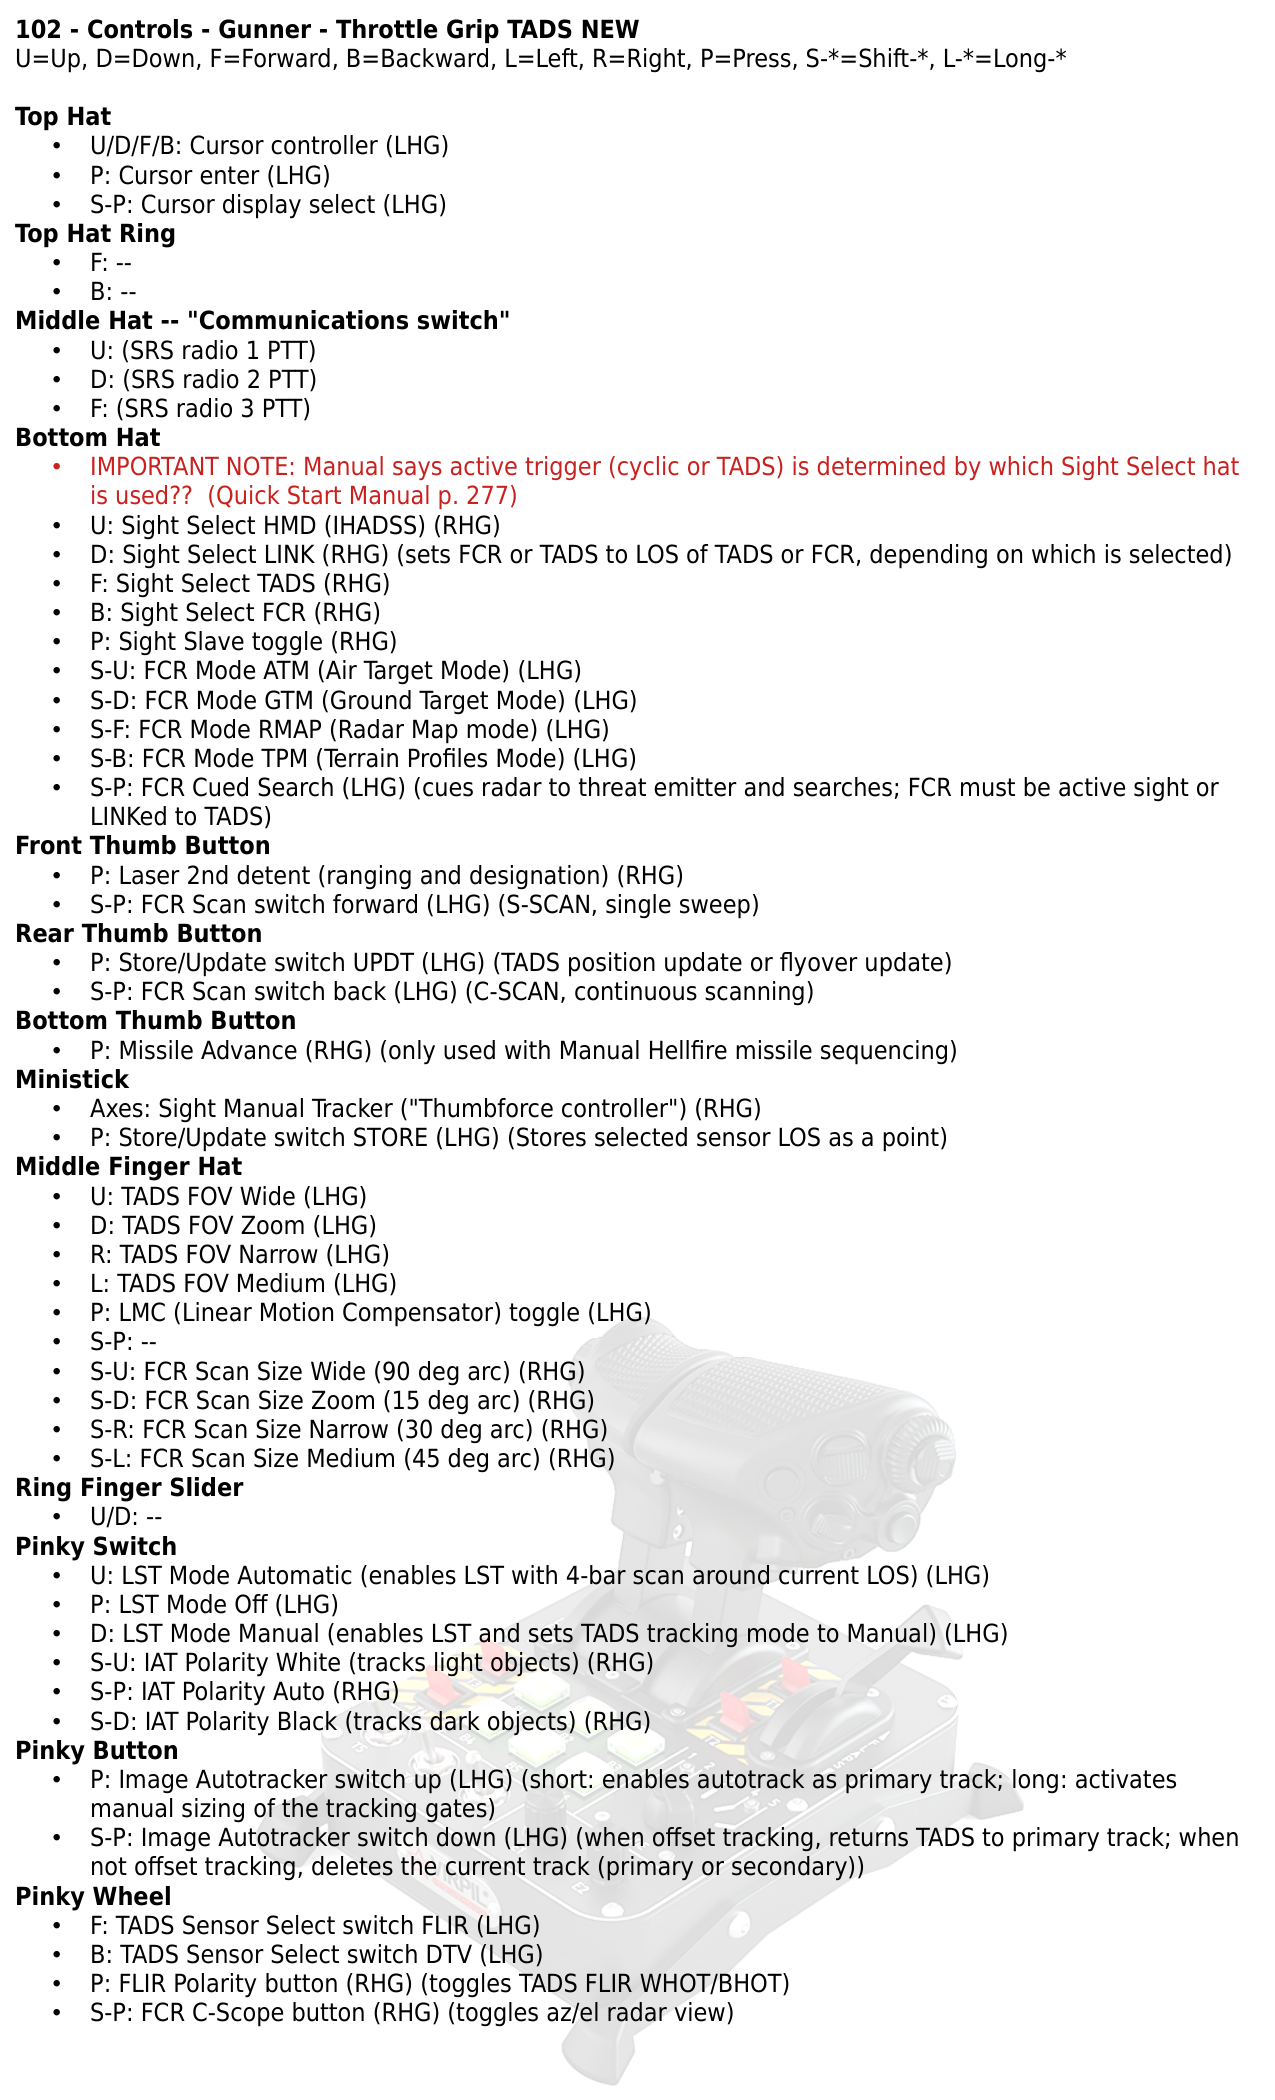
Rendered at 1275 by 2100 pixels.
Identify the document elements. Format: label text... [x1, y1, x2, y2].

list [1045, 1327, 1260, 1357]
text [1045, 1532, 1260, 1561]
list S-R: FCR Scan Size Narrow (30 deg arc) (RHG) [1045, 1415, 1260, 1444]
list S-L: FCR Scan Size Medium (45 deg arc) (RHG) [1045, 1444, 1260, 1473]
list [1045, 1502, 1260, 1532]
list S-P: FCR Scan switch back (LHG) (C-SCAN, continuous scanning) [52, 977, 1260, 1007]
list IMPORTANT NOTE: Manual says active trigger (cyclic or TADS) is determined by which Sight Select hat is used?? (Quick Start Manual p. 277) [52, 452, 1260, 511]
list S-P: FCR C-Scope button (RHG) (toggles az/el radar view) [1045, 1998, 1260, 2027]
list P: Image Autotracker switch up (LHG) (short: enables autotrack as primary track; long: activates manual sizing of the tracking gates) [52, 1765, 230, 1823]
list P: Laser 2nd detent (ranging and designation) (RHG) [52, 861, 1260, 890]
text [1045, 1882, 1260, 1911]
list S-L: FCR Scan Size Medium (45 deg arc) (RHG) [52, 1444, 230, 1473]
list S-P: IAT Polarity Auto (RHG) [1045, 1677, 1260, 1707]
list S-D: FCR Scan Size Zoom (15 deg arc) (RHG) [1045, 1386, 1260, 1415]
list S-P: IAT Polarity Auto (RHG) [52, 1677, 230, 1707]
list D: Sight Select LINK (RHG) (sets FCR or TADS to LOS of TADS or FCR, depending on which is selected) [52, 540, 1260, 569]
text Pinky Wheel [15, 1882, 230, 1911]
list D: LST Mode Manual (enables LST and sets TADS tracking mode to Manual) (LHG) [1045, 1619, 1260, 1648]
text Pinky Switch [15, 1532, 230, 1561]
text Middle Hat -- "Communications switch" [15, 307, 1260, 336]
list P: FLIR Polarity button (RHG) (toggles TADS FLIR WHOT/BHOT) [1045, 1969, 1260, 1998]
list S-P: Image Autotracker switch down (LHG) (when offset tracking, returns TADS to primary track; when not offset tracking, deletes the current track (primary or secondary)) [1045, 1823, 1260, 1882]
list Axes: Sight Manual Tracker ("Thumbforce controller") (RHG) [52, 1094, 1260, 1123]
list U/D: -- [52, 1502, 230, 1532]
text [1045, 1736, 1260, 1765]
list P: LST Mode Off (LHG) [1045, 1590, 1260, 1619]
list S-F: FCR Mode RMAP (Radar Map mode) (LHG) [52, 715, 1260, 744]
list B: -- [52, 277, 1260, 307]
list S-P: Cursor display select (LHG) [52, 190, 1260, 219]
list S-P: Image Autotracker switch down (LHG) (when offset tracking, returns TADS to primary track; when not offset tracking, deletes the current track (primary or secondary)) [52, 1823, 230, 1882]
text Top Hat Ring [15, 219, 1260, 248]
list U: LST Mode Automatic (enables LST with 4-bar scan around current LOS) (LHG) [52, 1561, 230, 1590]
list U: (SRS radio 1 PTT) [52, 336, 1260, 365]
text Ministick [15, 1065, 1260, 1094]
list P: Sight Slave toggle (RHG) [52, 627, 1260, 657]
list S-B: FCR Mode TPM (Terrain Profiles Mode) (LHG) [52, 744, 1260, 773]
list P: Store/Update switch STORE (LHG) (Stores selected sensor LOS as a point) [52, 1123, 1260, 1152]
list B: TADS Sensor Select switch DTV (LHG) [52, 1940, 230, 1969]
list U: LST Mode Automatic (enables LST with 4-bar scan around current LOS) (LHG) [1045, 1561, 1260, 1590]
text Bottom Thumb Button [15, 1007, 1260, 1036]
text Ring Finger Slider [1045, 1473, 1260, 1502]
list F: TADS Sensor Select switch FLIR (LHG) [1045, 1911, 1260, 1940]
list D: LST Mode Manual (enables LST and sets TADS tracking mode to Manual) (LHG) [52, 1619, 230, 1648]
text Ring Finger Slider [15, 1473, 230, 1502]
list F: -- [52, 248, 1260, 277]
list D: TADS FOV Zoom (LHG) [52, 1211, 1260, 1240]
list S-U: IAT Polarity White (tracks light objects) (RHG) [1045, 1648, 1260, 1677]
text U=Up, D=Down, F=Forward, B=Backward, L=Left, R=Right, P=Press, S-*=Shift-*, L-*=Long-* [15, 44, 1260, 73]
text Top Hat [15, 102, 1260, 132]
text Middle Finger Hat [15, 1152, 1260, 1182]
list S-U: FCR Mode ATM (Air Target Mode) (LHG) [52, 657, 1260, 686]
list D: (SRS radio 2 PTT) [52, 365, 1260, 394]
list S-P: FCR C-Scope button (RHG) (toggles az/el radar view) [52, 1998, 230, 2027]
list U: Sight Select HMD (IHADSS) (RHG) [52, 511, 1260, 540]
list S-U: IAT Polarity White (tracks light objects) (RHG) [52, 1648, 230, 1677]
list S-D: FCR Mode GTM (Ground Target Mode) (LHG) [52, 686, 1260, 715]
list F: Sight Select TADS (RHG) [52, 569, 1260, 598]
list S-D: IAT Polarity Black (tracks dark objects) (RHG) [1045, 1707, 1260, 1736]
list S-U: FCR Scan Size Wide (90 deg arc) (RHG) [52, 1357, 230, 1386]
list P: Cursor enter (LHG) [52, 161, 1260, 190]
list P: Store/Update switch UPDT (LHG) (TADS position update or flyover update) [52, 948, 1260, 977]
list S-P: FCR Scan switch forward (LHG) (S-SCAN, single sweep) [52, 890, 1260, 919]
list S-D: IAT Polarity Black (tracks dark objects) (RHG) [52, 1707, 230, 1736]
list R: TADS FOV Narrow (LHG) [52, 1240, 1260, 1269]
list P: LMC (Linear Motion Compensator) toggle (LHG) [52, 1298, 1260, 1327]
list P: FLIR Polarity button (RHG) (toggles TADS FLIR WHOT/BHOT) [52, 1969, 230, 1998]
list B: Sight Select FCR (RHG) [52, 598, 1260, 627]
text 102 - Controls - Gunner - Throttle Grip TADS NEW [15, 15, 1260, 44]
list P: LST Mode Off (LHG) [52, 1590, 230, 1619]
list U/D/F/B: Cursor controller (LHG) [52, 132, 1260, 161]
list P: Image Autotracker switch up (LHG) (short: enables autotrack as primary track; long: activates manual sizing of the tracking gates) [1045, 1765, 1260, 1823]
list S-P: -- [52, 1327, 230, 1357]
list B: TADS Sensor Select switch DTV (LHG) [1045, 1940, 1260, 1969]
list S-P: FCR Cued Search (LHG) (cues radar to threat emitter and searches; FCR must be active sight or LINKed to TADS) [52, 773, 1260, 832]
list P: Missile Advance (RHG) (only used with Manual Hellfire missile sequencing) [52, 1036, 1260, 1065]
list F: TADS Sensor Select switch FLIR (LHG) [52, 1911, 230, 1940]
list S-R: FCR Scan Size Narrow (30 deg arc) (RHG) [52, 1415, 230, 1444]
list L: TADS FOV Medium (LHG) [52, 1269, 1260, 1298]
text Front Thumb Button [15, 832, 1260, 861]
text Bottom Hat [15, 423, 1260, 452]
list S-D: FCR Scan Size Zoom (15 deg arc) (RHG) [52, 1386, 230, 1415]
text Rear Thumb Button [15, 919, 1260, 948]
text Pinky Button [15, 1736, 230, 1765]
list F: (SRS radio 3 PTT) [52, 394, 1260, 423]
list U: TADS FOV Wide (LHG) [52, 1182, 1260, 1211]
list S-U: FCR Scan Size Wide (90 deg arc) (RHG) [1045, 1357, 1260, 1386]
